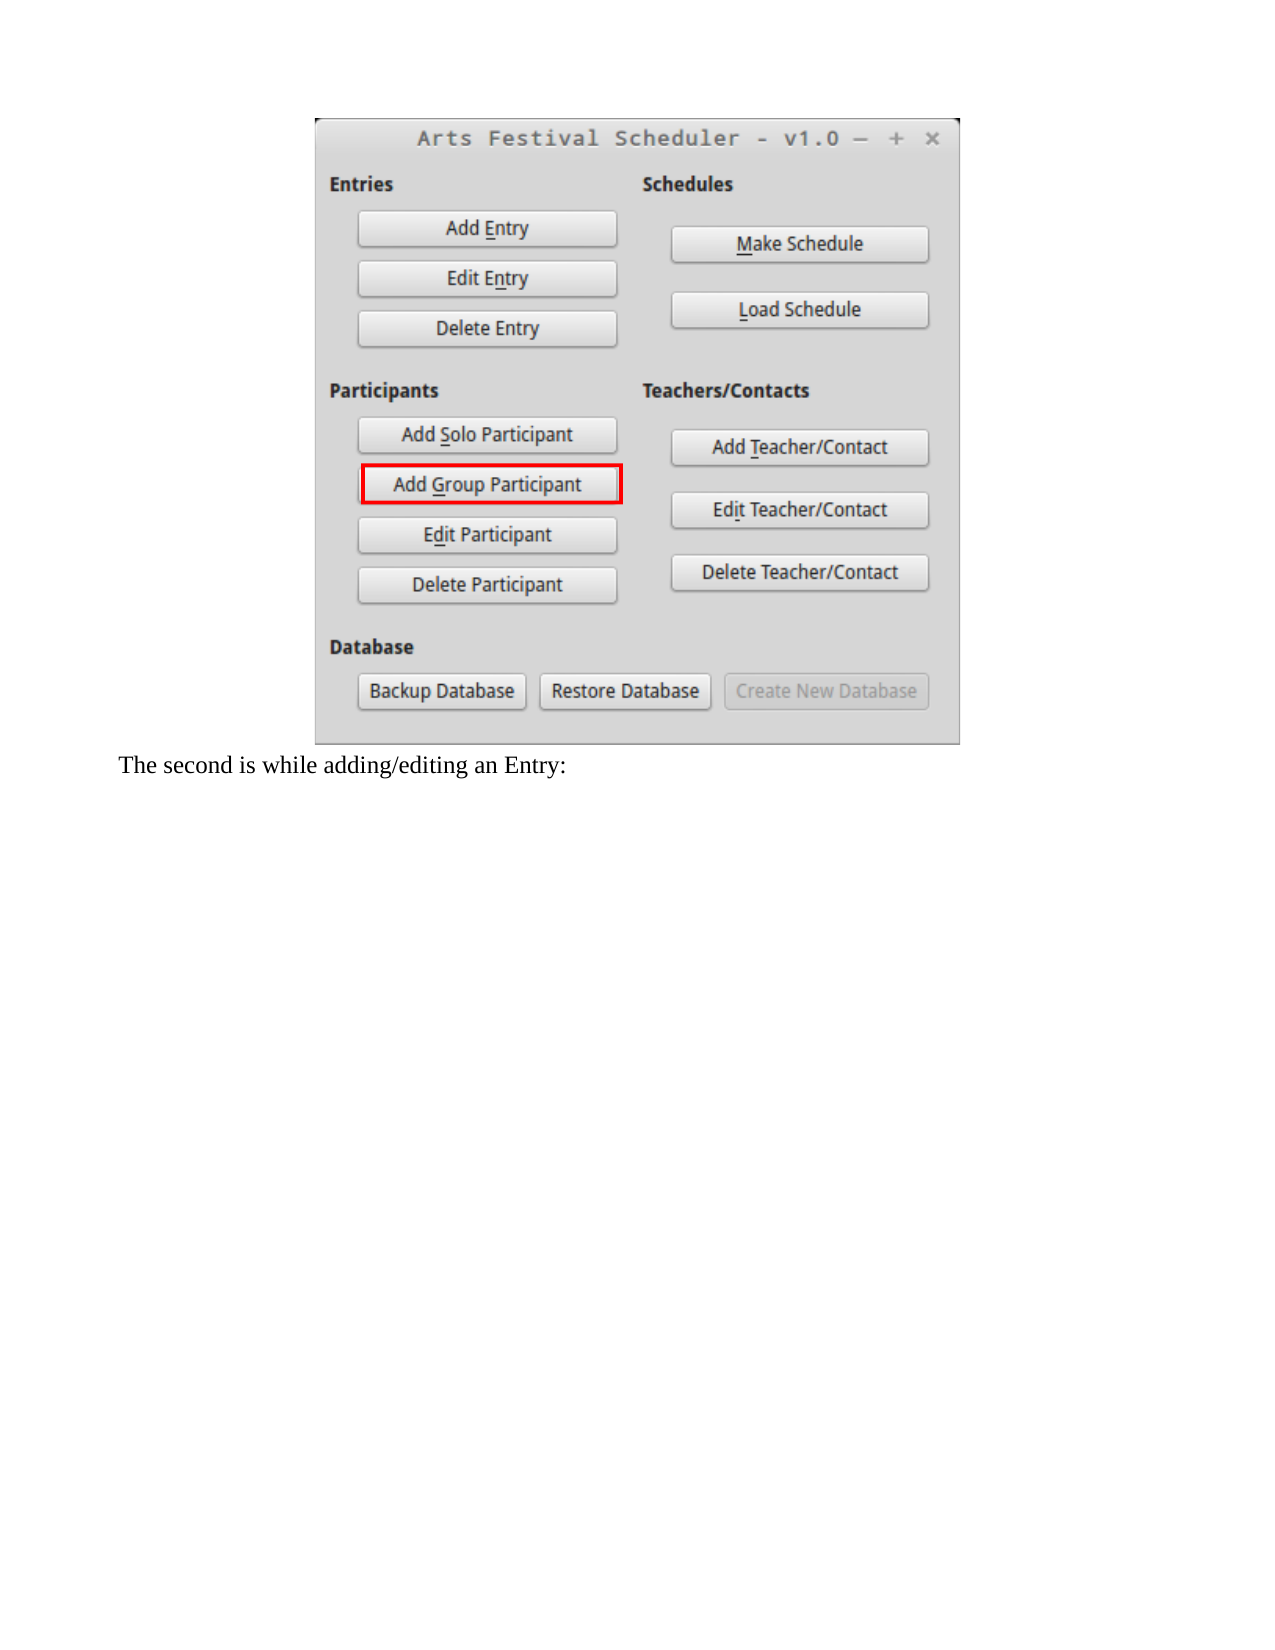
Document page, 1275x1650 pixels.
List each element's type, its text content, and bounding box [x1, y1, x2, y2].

text The second is while adding/editing an Entry: [118, 118, 1157, 779]
picture [314, 118, 961, 745]
